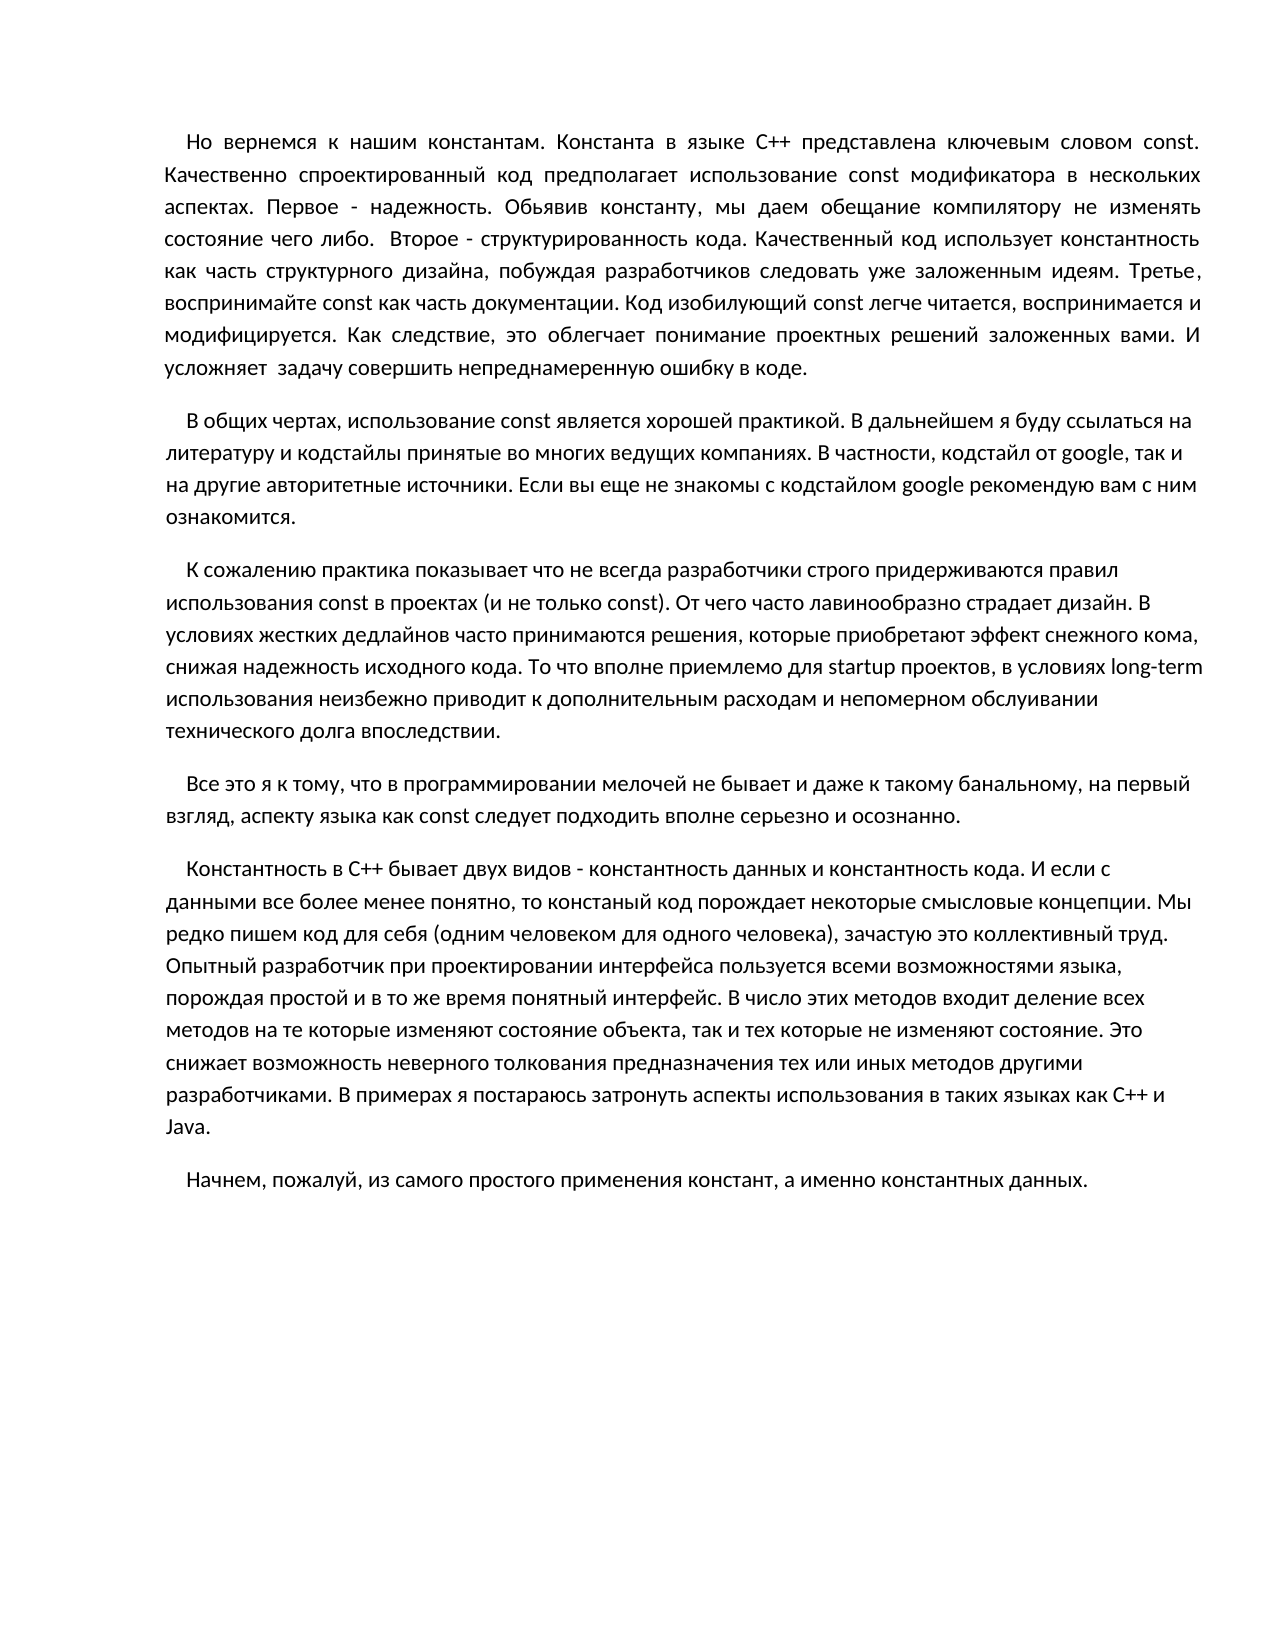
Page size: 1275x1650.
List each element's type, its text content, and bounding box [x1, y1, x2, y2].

text Начнем, пожалуй, из самого простого применения констант, а именно константных данных. [111, 1165, 1234, 1193]
text Константность в С++ бывает двух видов - константность данных и константность кода. И если с данными все более менее понятно, то констаный код порождает некоторые смысловые концепции. Мы редко пишем код для себя (одним человеком для одного человека), зачастую это коллективный труд. Опытный разработчик при проектировании интерфейса пользуется всеми возможностями языка, порождая простой и в то же время понятный интерфейс. В число этих методов входит деление всех методов на те которые изменяют состояние объекта, так и тех которые не изменяют состояние. Это снижает возможность неверного толкования предназначения тех или иных методов другими разработчиками. В примерах я постараюсь затронуть аспекты использования в таких языках как С++ и Java. [166, 854, 1206, 1140]
text Но вернемся к нашим константам. Константа в языке С++ представлена ключевым словом const. Качественно спроектированный код предполагает использование const модификатора в нескольких аспектах. Первое - надежность. Обьявив константу, мы даем обещание компилятору не изменять состояние чего либо. Второе - структурированность кода. Качественный код использует константность как часть структурного дизайна, побуждая разработчиков следовать уже заложенным идеям. Третье, воспринимайте const как часть документации. Код изобилующий const легче читается, воспринимается и модифицируется. Как следствие, это облегчает понимание проектных решений заложенных вами. И усложняет задачу совершить непреднамеренную ошибку в коде. [164, 127, 1202, 381]
text В общих чертах, использование const является хорошей практикой. В дальнейшем я буду ссылаться на литературу и кодстайлы принятые во многих ведущих компаниях. В частности, кодстайл от google, так и на другие авторитетные источники. Если вы еще не знакомы с кодстайлом google рекомендую вам с ним ознакомится. [166, 406, 1205, 530]
text Все это я к тому, что в программировании мелочей не бывает и даже к такому банальному, на первый взгляд, аспекту языка как const следует подходить вполне серьезно и осознанно. [166, 769, 1206, 829]
text К сожалению практика показывает что не всегда разработчики строго придерживаются правил использования const в проектах (и не только const). От чего часто лавинообразно страдает дизайн. В условиях жестких дедлайнов часто принимаются решения, которые приобретают эффект снежного кома, снижая надежность исходного кода. То что вполне приемлемо для startup проектов, в условиях long-term использования неизбежно приводит к дополнительным расходам и непомерном обслуивании технического долга впоследствии. [166, 555, 1205, 744]
